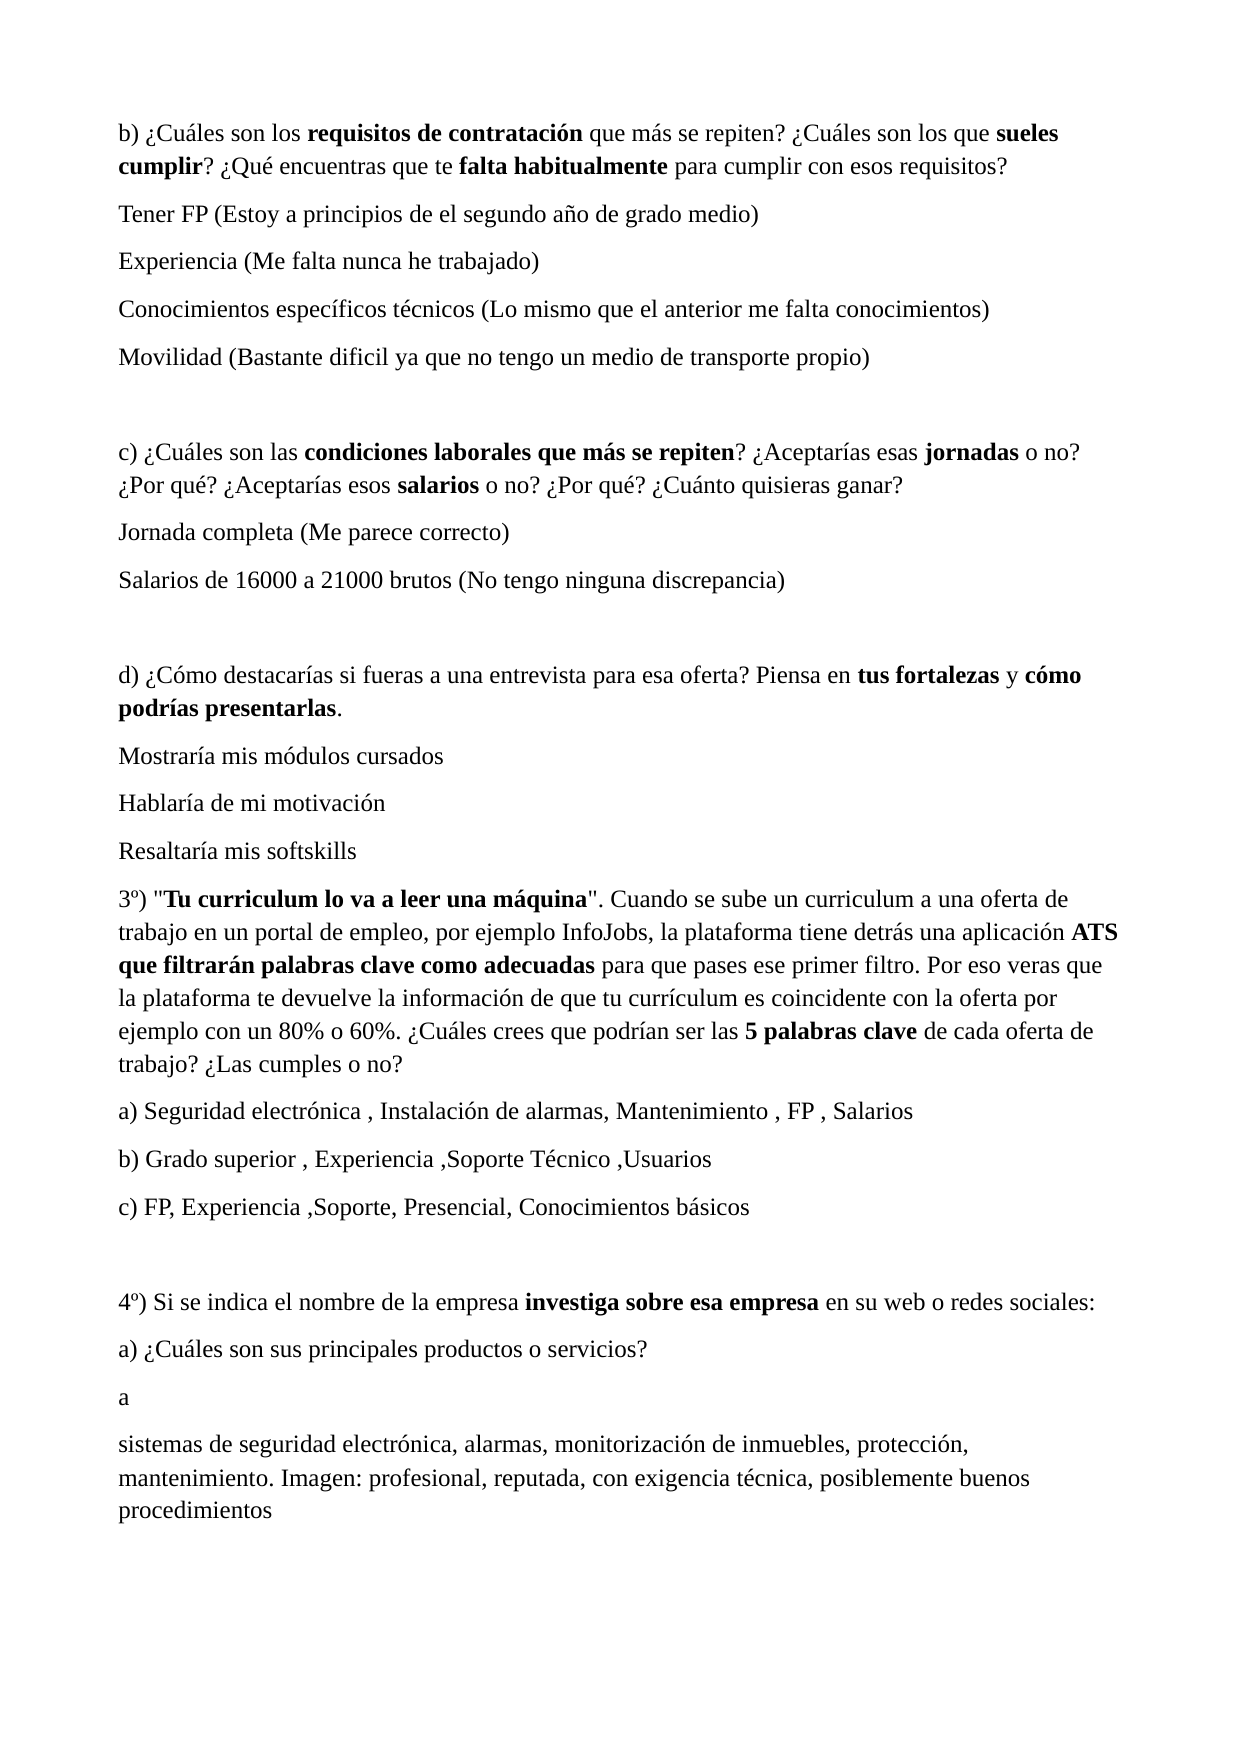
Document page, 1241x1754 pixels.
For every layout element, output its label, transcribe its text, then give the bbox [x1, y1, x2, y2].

text 3º) "Tu curriculum lo va a leer una máquina". Cuando se sube un curriculum a una oferta de trabajo en un portal de empleo, por ejemplo InfoJobs, la plataforma tiene detrás una aplicación ATS que filtrarán palabras clave como adecuadas para que pases ese primer filtro. Por eso veras que la plataforma te devuelve la información de que tu currículum es coincidente con la oferta por ejemplo con un 80% o 60%. ¿Cuáles crees que podrían ser las 5 palabras clave de cada oferta de trabajo? ¿Las cumples o no? [118, 884, 1122, 1077]
text Movilidad (Bastante dificil ya que no tengo un medio de transporte propio) [118, 342, 1122, 370]
text Conocimientos específicos técnicos (Lo mismo que el anterior me falta conocimientos) [118, 294, 1122, 323]
text Mostraría mis módulos cursados [118, 741, 1122, 769]
text Tener FP (Estoy a principios de el segundo año de grado medio) [118, 199, 1122, 227]
text Jornada completa (Me parece correcto) [118, 517, 1122, 546]
text b) ¿Cuáles son los requisitos de contratación que más se repiten? ¿Cuáles son los que sueles cumplir? ¿Qué encuentras que te falta habitualmente para cumplir con esos requisitos? [118, 118, 1122, 180]
text a [118, 1382, 1122, 1411]
text d) ¿Cómo destacarías si fueras a una entrevista para esa oferta? Piensa en tus fortalezas y cómo podrías presentarlas. [118, 660, 1122, 722]
text a) Seguridad electrónica , Instalación de alarmas, Mantenimiento , FP , Salarios [118, 1096, 1122, 1125]
text Salarios de 16000 a 21000 brutos (No tengo ninguna discrepancia) [118, 565, 1122, 594]
text Experiencia (Me falta nunca he trabajado) [118, 246, 1122, 275]
text c) FP, Experiencia ,Soporte, Presencial, Conocimientos básicos [118, 1192, 1122, 1220]
text Hablaría de mi motivación [118, 788, 1122, 817]
text a) ¿Cuáles son sus principales productos o servicios? [118, 1334, 1122, 1363]
text b) Grado superior , Experiencia ,Soporte Técnico ,Usuarios [118, 1144, 1122, 1173]
text sistemas de seguridad electrónica, alarmas, monitorización de inmuebles, protección, mantenimiento. Imagen: profesional, reputada, con exigencia técnica, posiblemente buenos procedimientos [118, 1429, 1122, 1524]
text c) ¿Cuáles son las condiciones laborales que más se repiten? ¿Aceptarías esas jornadas o no? ¿Por qué? ¿Aceptarías esos salarios o no? ¿Por qué? ¿Cuánto quisieras ganar? [118, 437, 1122, 498]
text 4º) Si se indica el nombre de la empresa investiga sobre esa empresa en su web o redes sociales: [118, 1287, 1122, 1316]
text Resaltaría mis softskills [118, 836, 1122, 865]
